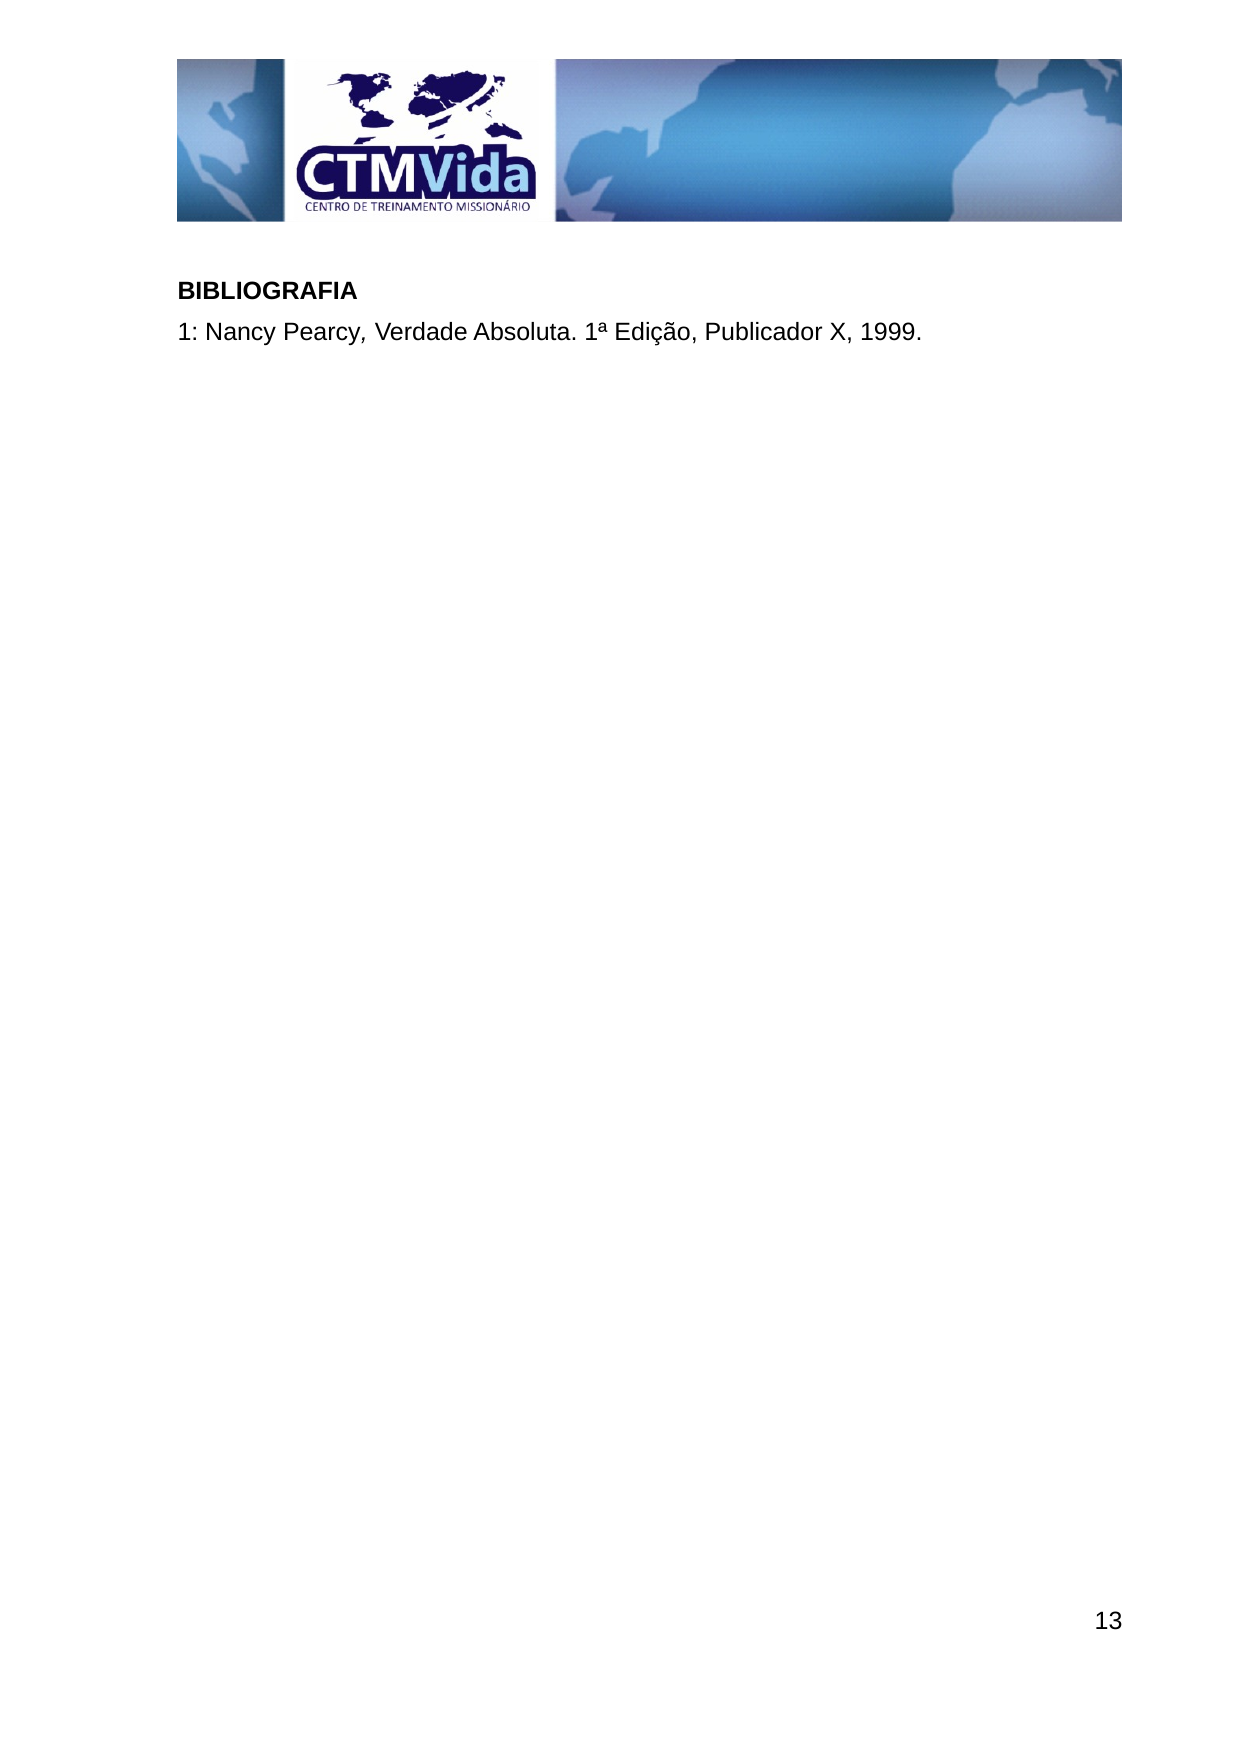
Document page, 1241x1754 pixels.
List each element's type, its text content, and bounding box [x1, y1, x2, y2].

text 1: Nancy Pearcy, Verdade Absoluta. 1ª Edição, Publicador X, 1999. [177, 317, 1122, 346]
subtitle Bibliografia [177, 276, 1122, 305]
picture [177, 59, 1122, 222]
